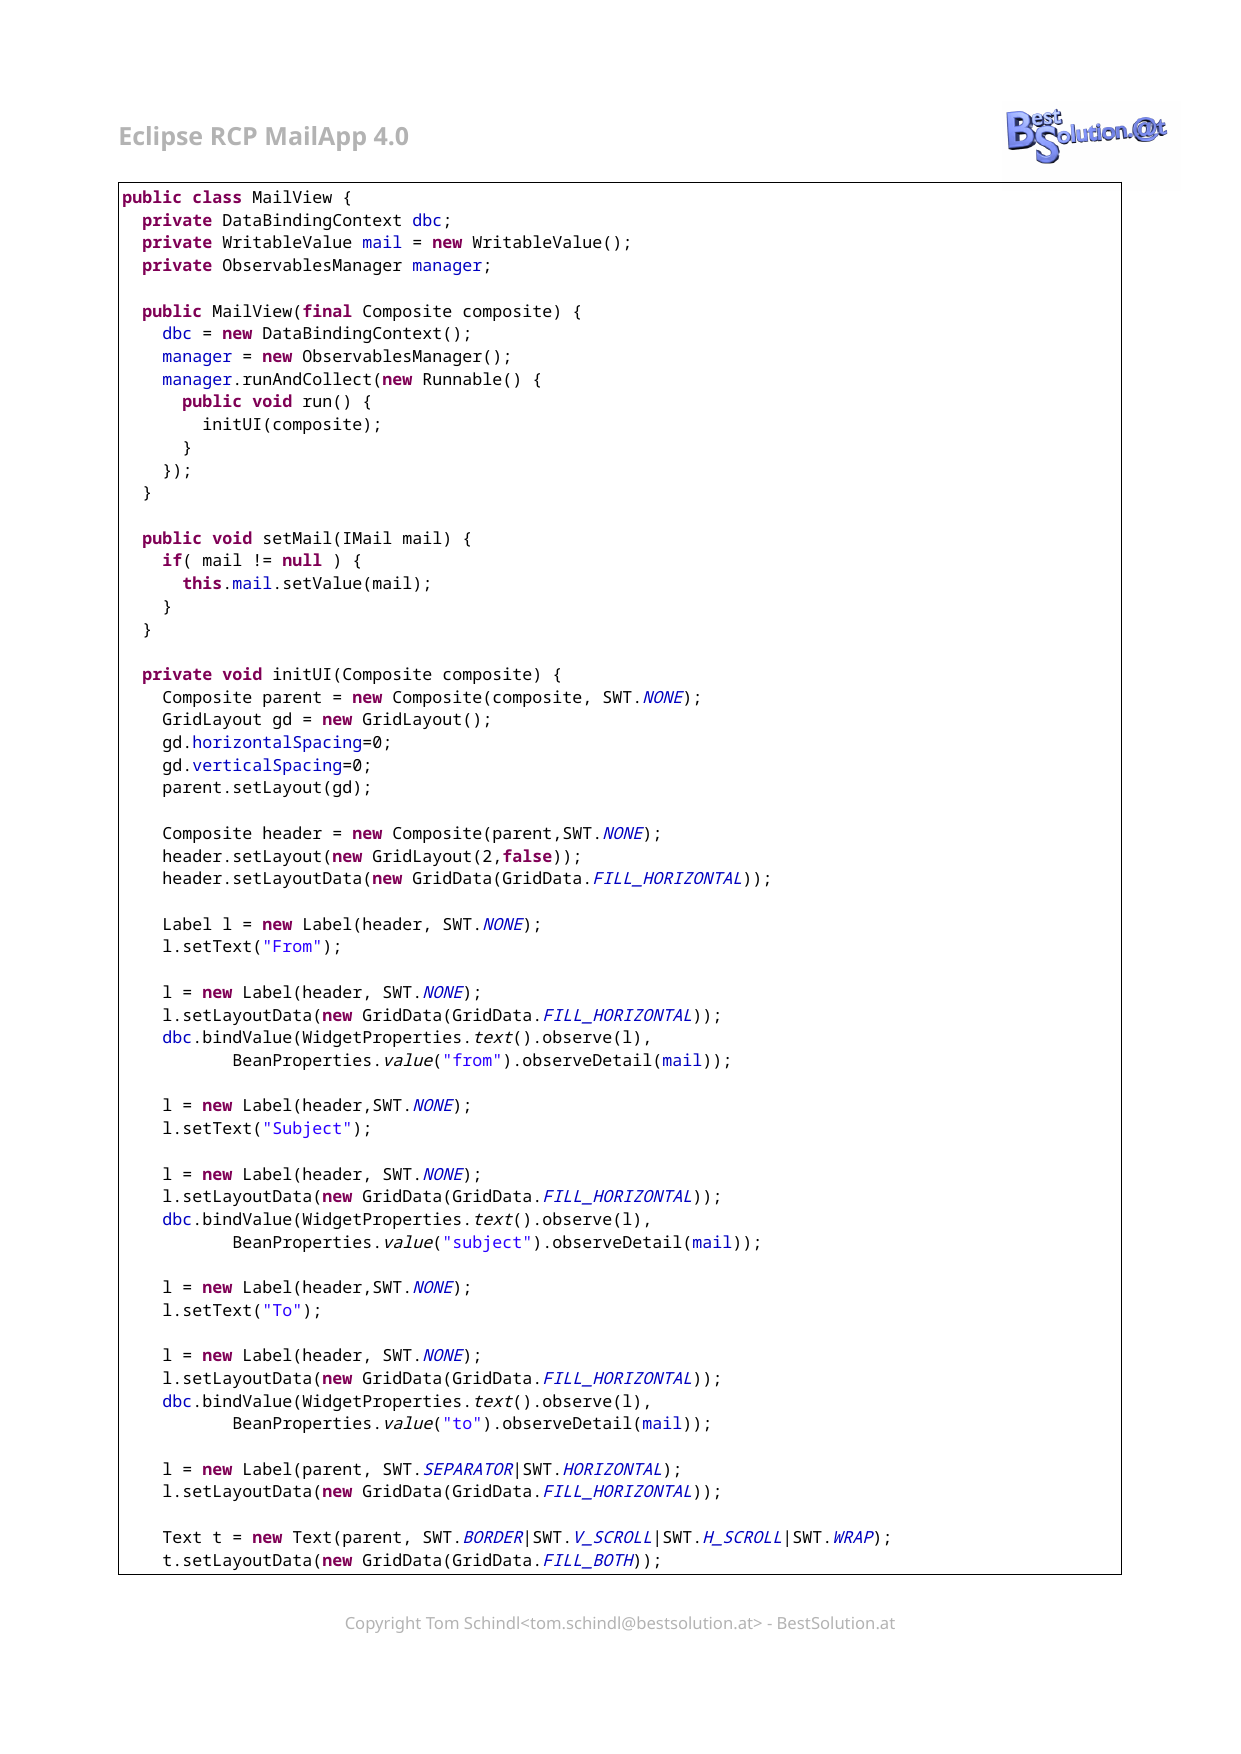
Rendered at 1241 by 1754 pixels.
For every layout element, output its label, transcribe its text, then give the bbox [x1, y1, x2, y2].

text BeanProperties.value("to").observeDetail(mail)); [119, 1408, 1121, 1434]
text l = new Label(parent, SWT.SEPARATOR|SWT.HORIZONTAL); [119, 1453, 1121, 1476]
text private void initUI(Composite composite) { [119, 658, 1121, 681]
text Text t = new Text(parent, SWT.BORDER|SWT.V_SCROLL|SWT.H_SCROLL|SWT.WRAP); [119, 1521, 1121, 1544]
text public void setMail(IMail mail) { if( mail != null ) { [119, 522, 1121, 568]
text parent.setLayout(gd); [119, 772, 1121, 799]
text gd.verticalSpacing=0; [119, 749, 1121, 772]
text l = new Label(header, SWT.NONE); [119, 1340, 1121, 1362]
text manager.runAndCollect(new Runnable() { [119, 363, 1121, 386]
text header.setLayout(new GridLayout(2,false)); header.setLayoutData(new GridData(GridData.FILL_HORIZONTAL)); [119, 840, 1121, 889]
text gd.horizontalSpacing=0; [119, 727, 1121, 749]
text Composite header = new Composite(parent,SWT.NONE); [119, 817, 1121, 840]
text l = new Label(header,SWT.NONE); [119, 1272, 1121, 1294]
text l.setLayoutData(new GridData(GridData.FILL_HORIZONTAL)); [119, 1476, 1121, 1503]
text }); [119, 454, 1121, 477]
text l.setText("From"); [119, 931, 1121, 958]
text l.setText("Subject"); [119, 1113, 1121, 1139]
text l = new Label(header, SWT.NONE); [119, 1158, 1121, 1181]
text GridLayout gd = new GridLayout(); [119, 704, 1121, 727]
text manager = new ObservablesManager(); [119, 341, 1121, 363]
text initUI(composite); [119, 409, 1121, 431]
text l = new Label(header,SWT.NONE); [119, 1090, 1121, 1113]
text } [119, 613, 1121, 640]
picture [1002, 101, 1181, 191]
text dbc = new DataBindingContext(); [119, 318, 1121, 341]
text private ObservablesManager manager; [119, 250, 1121, 276]
text l.setLayoutData(new GridData(GridData.FILL_HORIZONTAL)); [119, 1362, 1121, 1385]
text public void run() { [119, 386, 1121, 409]
text t.setLayoutData(new GridData(GridData.FILL_BOTH)); [119, 1544, 1121, 1574]
text l.setLayoutData(new GridData(GridData.FILL_HORIZONTAL)); [119, 1181, 1121, 1203]
text public class MailView { [119, 183, 1121, 204]
text private WritableValue mail = new WritableValue(); [119, 227, 1121, 250]
text Label l = new Label(header, SWT.NONE); [119, 908, 1121, 931]
text dbc.bindValue(WidgetProperties.text().observe(l), [119, 1022, 1121, 1044]
text Composite parent = new Composite(composite, SWT.NONE); [119, 681, 1121, 704]
text l.setLayoutData(new GridData(GridData.FILL_HORIZONTAL)); [119, 999, 1121, 1022]
text dbc.bindValue(WidgetProperties.text().observe(l), [119, 1385, 1121, 1408]
text this.mail.setValue(mail); } [119, 568, 1121, 613]
text private DataBindingContext dbc; [119, 204, 1121, 227]
text } [119, 477, 1121, 503]
text } [119, 431, 1121, 454]
text BeanProperties.value("subject").observeDetail(mail)); [119, 1226, 1121, 1253]
text l = new Label(header, SWT.NONE); [119, 976, 1121, 999]
text BeanProperties.value("from").observeDetail(mail)); [119, 1044, 1121, 1071]
text l.setText("To"); [119, 1294, 1121, 1321]
text dbc.bindValue(WidgetProperties.text().observe(l), [119, 1203, 1121, 1226]
text public MailView(final Composite composite) { [119, 295, 1121, 318]
